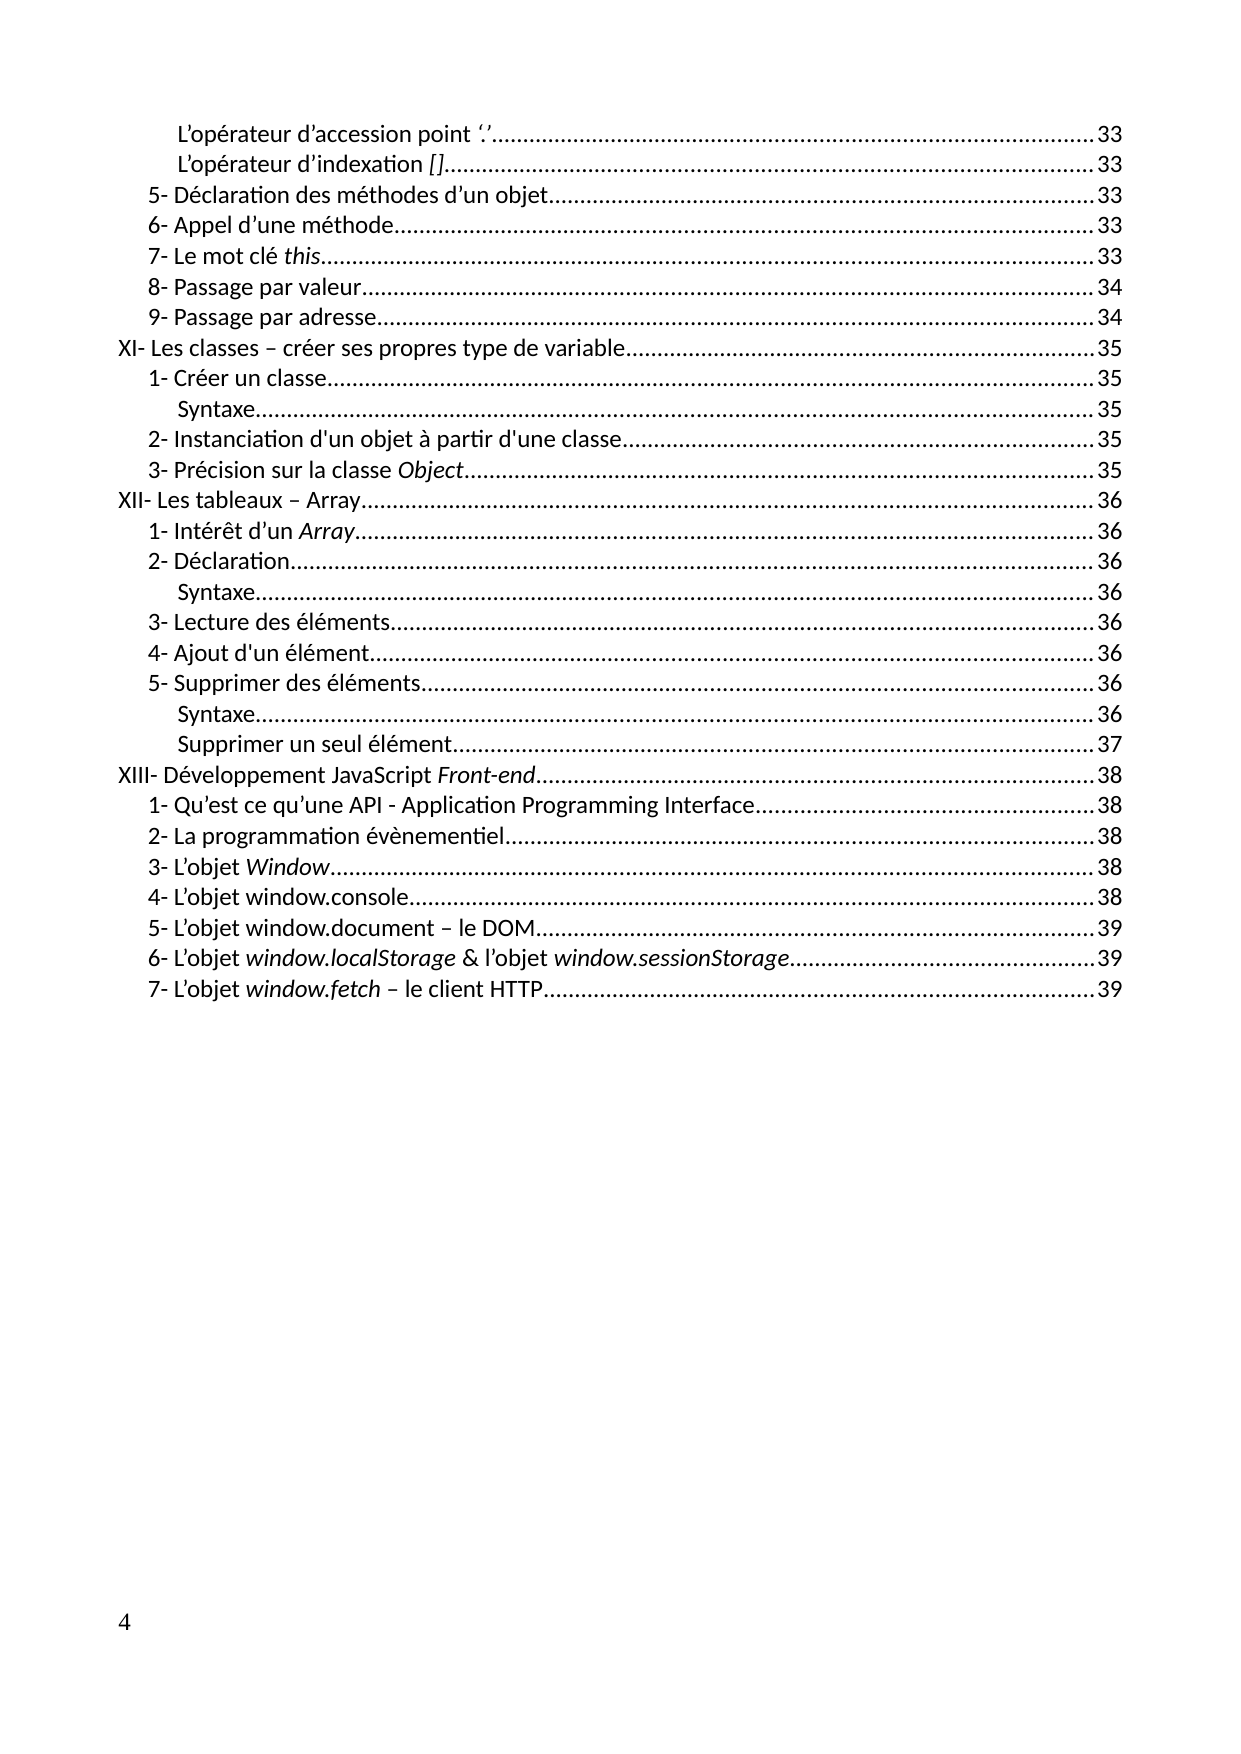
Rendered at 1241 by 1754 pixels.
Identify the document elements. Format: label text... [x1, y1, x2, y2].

text XI- Les classes – créer ses propres type de variable 35 [118, 332, 1122, 362]
text 5- L’objet window.document – le DOM 39 [148, 912, 1122, 942]
text 3- L’objet Window 38 [148, 851, 1122, 881]
text L’opérateur d’indexation [] 33 [177, 149, 1122, 179]
text Supprimer un seul élément 37 [177, 728, 1122, 759]
text 6- L’objet window.localStorage & l’objet window.sessionStorage 39 [148, 942, 1122, 973]
text XIII- Développement JavaScript Front-end 38 [118, 759, 1122, 789]
text Syntaxe 36 [177, 576, 1122, 606]
text 2- Déclaration 36 [148, 545, 1122, 576]
text 3- Précision sur la classe Object 35 [148, 454, 1122, 484]
text 3- Lecture des éléments 36 [148, 606, 1122, 637]
text 5- Supprimer des éléments 36 [148, 667, 1122, 698]
text L’opérateur d’accession point ‘.’ 33 [177, 118, 1122, 149]
text 5- Déclaration des méthodes d’un objet 33 [148, 179, 1122, 210]
text 9- Passage par adresse 34 [148, 301, 1122, 332]
text XII- Les tableaux – Array 36 [118, 484, 1122, 515]
text Syntaxe 35 [177, 393, 1122, 423]
text 1- Intérêt d’un Array 36 [148, 515, 1122, 545]
text 1- Qu’est ce qu’une API - Application Programming Interface 38 [148, 789, 1122, 820]
text 1- Créer un classe 35 [148, 362, 1122, 393]
text 8- Passage par valeur 34 [148, 271, 1122, 301]
text Syntaxe 36 [177, 698, 1122, 728]
text 6- Appel d’une méthode 33 [148, 210, 1122, 240]
text 7- L’objet window.fetch – le client HTTP 39 [148, 973, 1122, 1003]
text 2- Instanciation d'un objet à partir d'une classe 35 [148, 423, 1122, 454]
text 2- La programmation évènementiel 38 [148, 820, 1122, 851]
text 7- Le mot clé this 33 [148, 240, 1122, 271]
text 4- Ajout d'un élément 36 [148, 637, 1122, 667]
text 4- L’objet window.console 38 [148, 881, 1122, 912]
